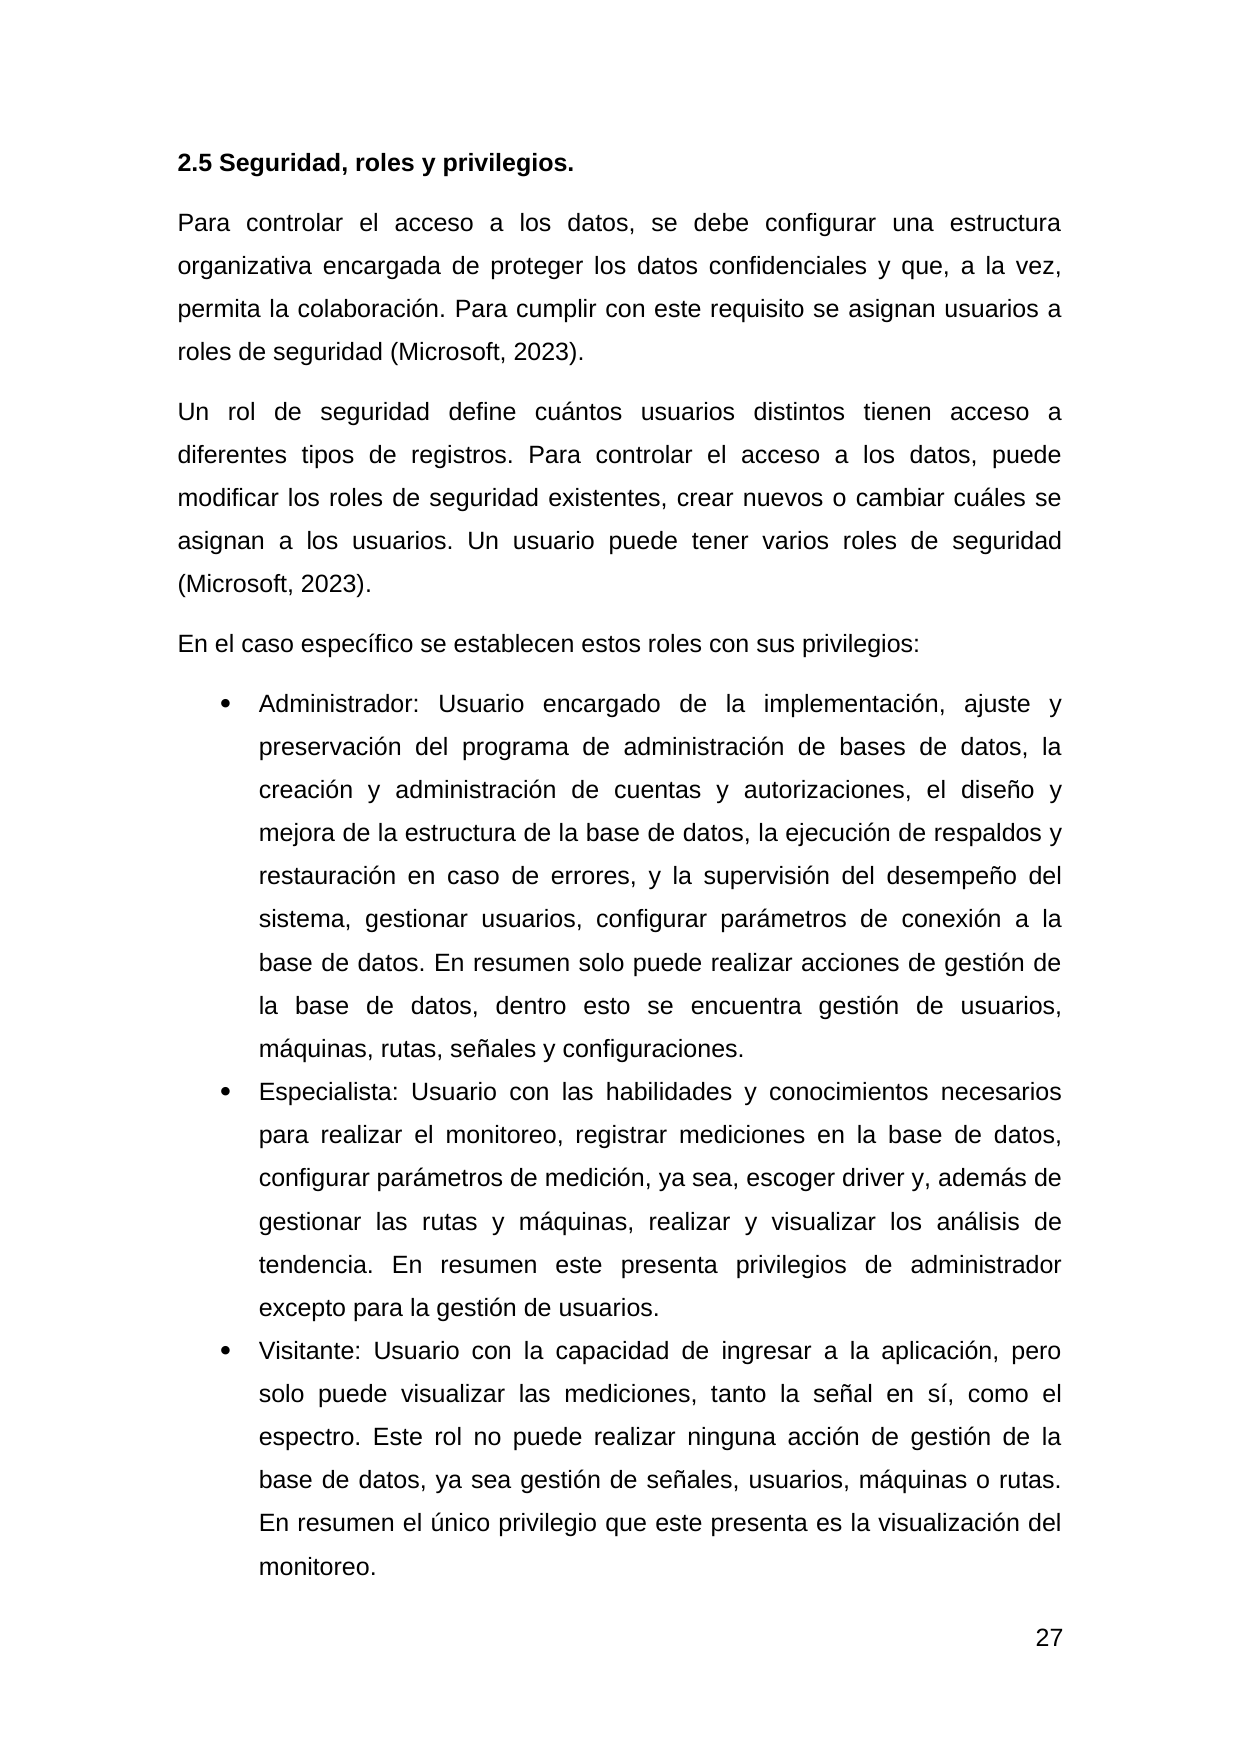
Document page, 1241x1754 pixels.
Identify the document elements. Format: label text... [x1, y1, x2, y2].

text Para controlar el acceso a los datos, se debe configurar una estructura organizativa encargada de proteger los datos confidenciales y que, a la vez, permita la colaboración. Para cumplir con este requisito se asignan usuarios a roles de seguridad (Microsoft, 2023). [177, 207, 1063, 366]
list Especialista: Usuario con las habilidades y conocimientos necesarios para realizar el monitoreo, registrar mediciones en la base de datos, configurar parámetros de medición, ya sea, escoger driver y, además de gestionar las rutas y máquinas, realizar y visualizar los análisis de tendencia. En resumen este presenta privilegios de administrador excepto para la gestión de usuarios. [221, 1077, 1063, 1321]
subtitle 2.5 Seguridad, roles y privilegios. [177, 148, 1063, 176]
list Administrador: Usuario encargado de la implementación, ajuste y preservación del programa de administración de bases de datos, la creación y administración de cuentas y autorizaciones, el diseño y mejora de la estructura de la base de datos, la ejecución de respaldos y restauración en caso de errores, y la supervisión del desempeño del sistema, gestionar usuarios, configurar parámetros de conexión a la base de datos. En resumen solo puede realizar acciones de gestión de la base de datos, dentro esto se encuentra gestión de usuarios, máquinas, rutas, señales y configuraciones. [221, 689, 1063, 1063]
text En el caso específico se establecen estos roles con sus privilegios: [177, 629, 1063, 658]
text Un rol de seguridad define cuántos usuarios distintos tienen acceso a diferentes tipos de registros. Para controlar el acceso a los datos, puede modificar los roles de seguridad existentes, crear nuevos o cambiar cuáles se asignan a los usuarios. Un usuario puede tener varios roles de seguridad (Microsoft, 2023). [177, 397, 1063, 598]
list Visitante: Usuario con la capacidad de ingresar a la aplicación, pero solo puede visualizar las mediciones, tanto la señal en sí, como el espectro. Este rol no puede realizar ninguna acción de gestión de la base de datos, ya sea gestión de señales, usuarios, máquinas o rutas. En resumen el único privilegio que este presenta es la visualización del monitoreo. [221, 1336, 1063, 1580]
